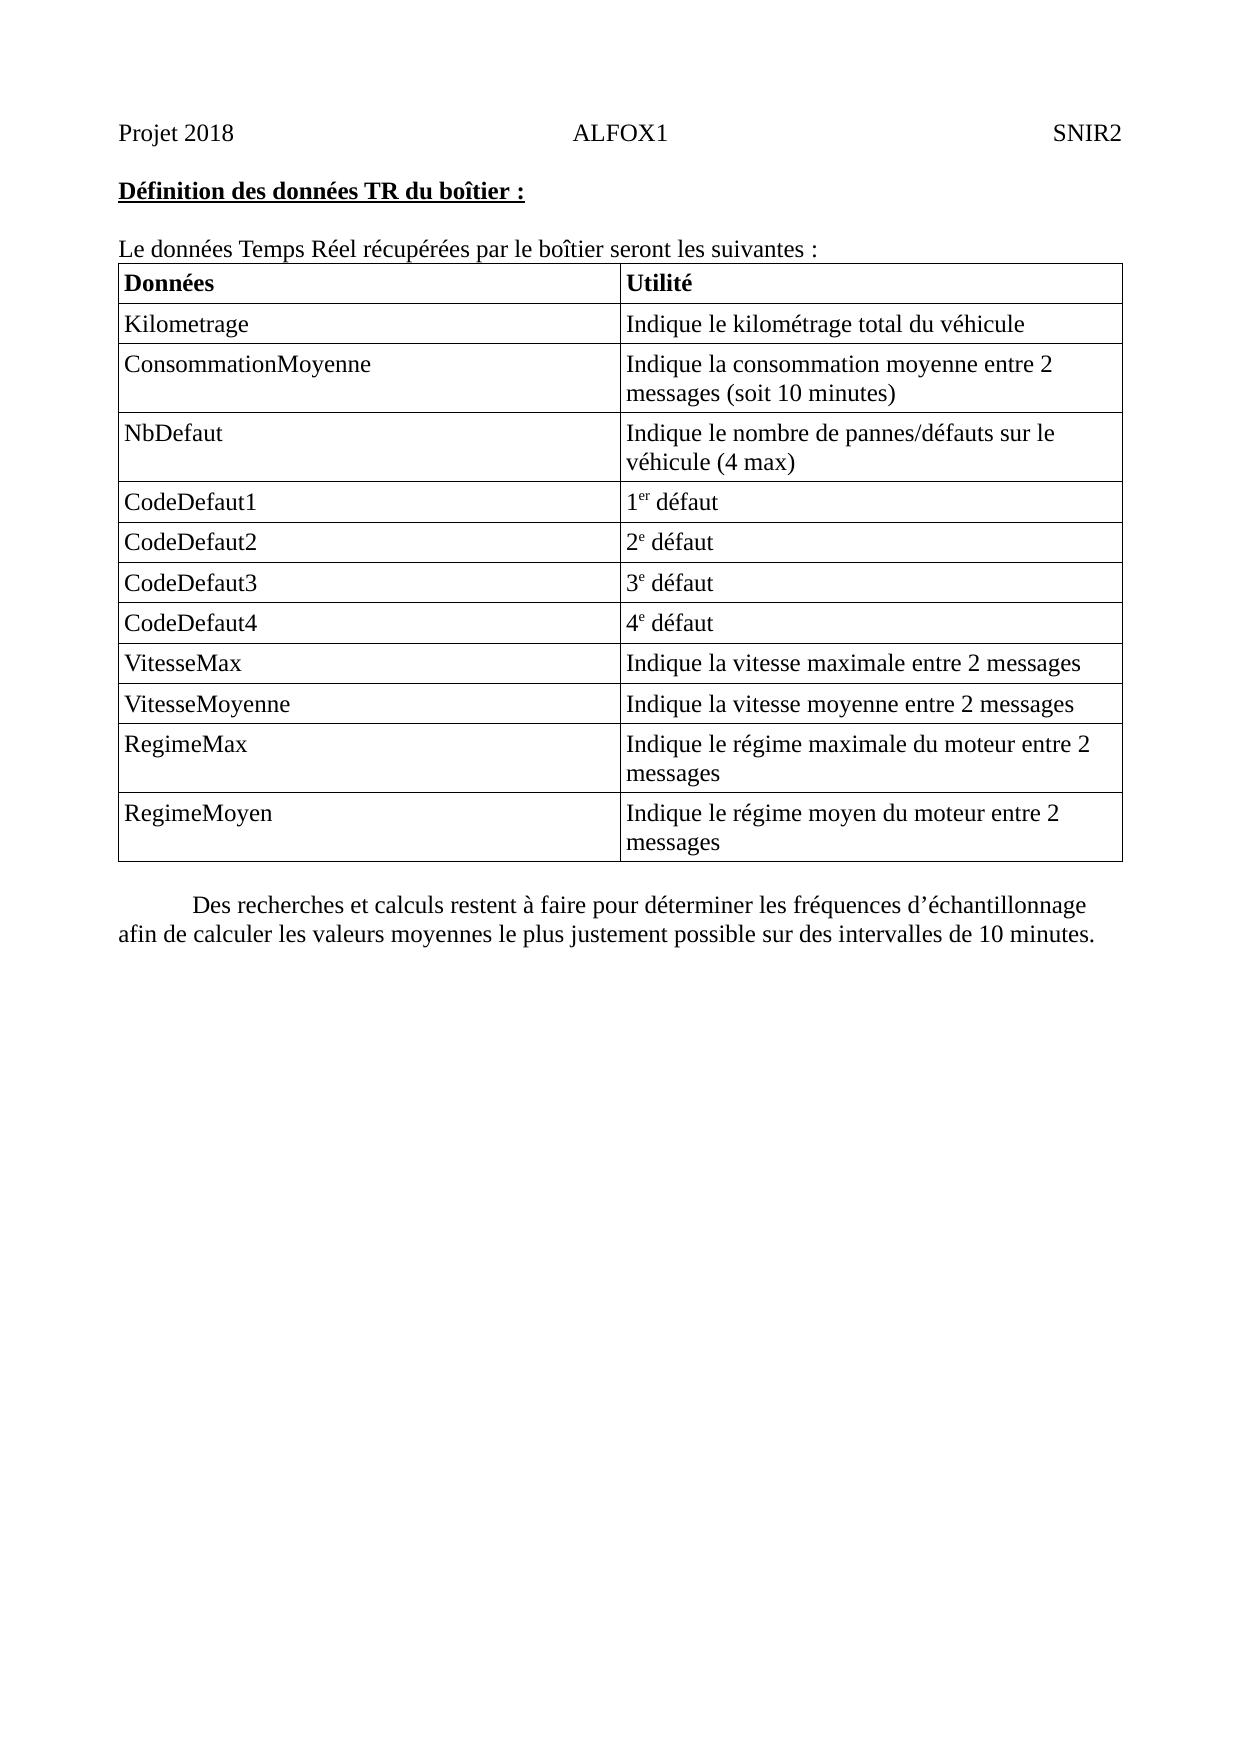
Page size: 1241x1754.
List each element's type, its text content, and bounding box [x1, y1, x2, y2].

table_cell RegimeMoyen [119, 793, 620, 861]
table_header Données [119, 264, 620, 303]
table_cell Indique la vitesse moyenne entre 2 messages [621, 684, 1122, 723]
text Le données Temps Réel récupérées par le boîtier seront les suivantes : [118, 234, 1122, 263]
table_cell ConsommationMoyenne [119, 344, 620, 412]
table_cell Kilometrage [119, 304, 620, 343]
table_cell CodeDefaut3 [119, 563, 620, 602]
table_cell NbDefaut [119, 413, 620, 481]
table_cell 1er défaut [621, 482, 1122, 522]
table_cell Indique la vitesse maximale entre 2 messages [621, 644, 1122, 683]
table_cell 3e défaut [621, 563, 1122, 602]
table_cell CodeDefaut2 [119, 523, 620, 562]
table_cell Indique le régime maximale du moteur entre 2 messages [621, 724, 1122, 792]
table_cell Indique le régime moyen du moteur entre 2 messages [621, 793, 1122, 861]
table_header Utilité [621, 264, 1122, 303]
text Des recherches et calculs restent à faire pour déterminer les fréquences d’échantillonnage afin de calculer les valeurs moyennes le plus justement possible sur des intervalles de 10 minutes. [118, 890, 1122, 948]
table_cell 4e défaut [621, 603, 1122, 643]
table_cell RegimeMax [119, 724, 620, 792]
text Définition des données TR du boîtier : [118, 176, 1122, 205]
table_cell Indique la consommation moyenne entre 2 messages (soit 10 minutes) [621, 344, 1122, 412]
table_cell CodeDefaut1 [119, 482, 620, 522]
table_cell CodeDefaut4 [119, 603, 620, 643]
table_cell Indique le kilométrage total du véhicule [621, 304, 1122, 343]
table_cell Indique le nombre de pannes/défauts sur le véhicule (4 max) [621, 413, 1122, 481]
table_cell 2e défaut [621, 523, 1122, 562]
table_cell VitesseMoyenne [119, 684, 620, 723]
table_cell VitesseMax [119, 644, 620, 683]
